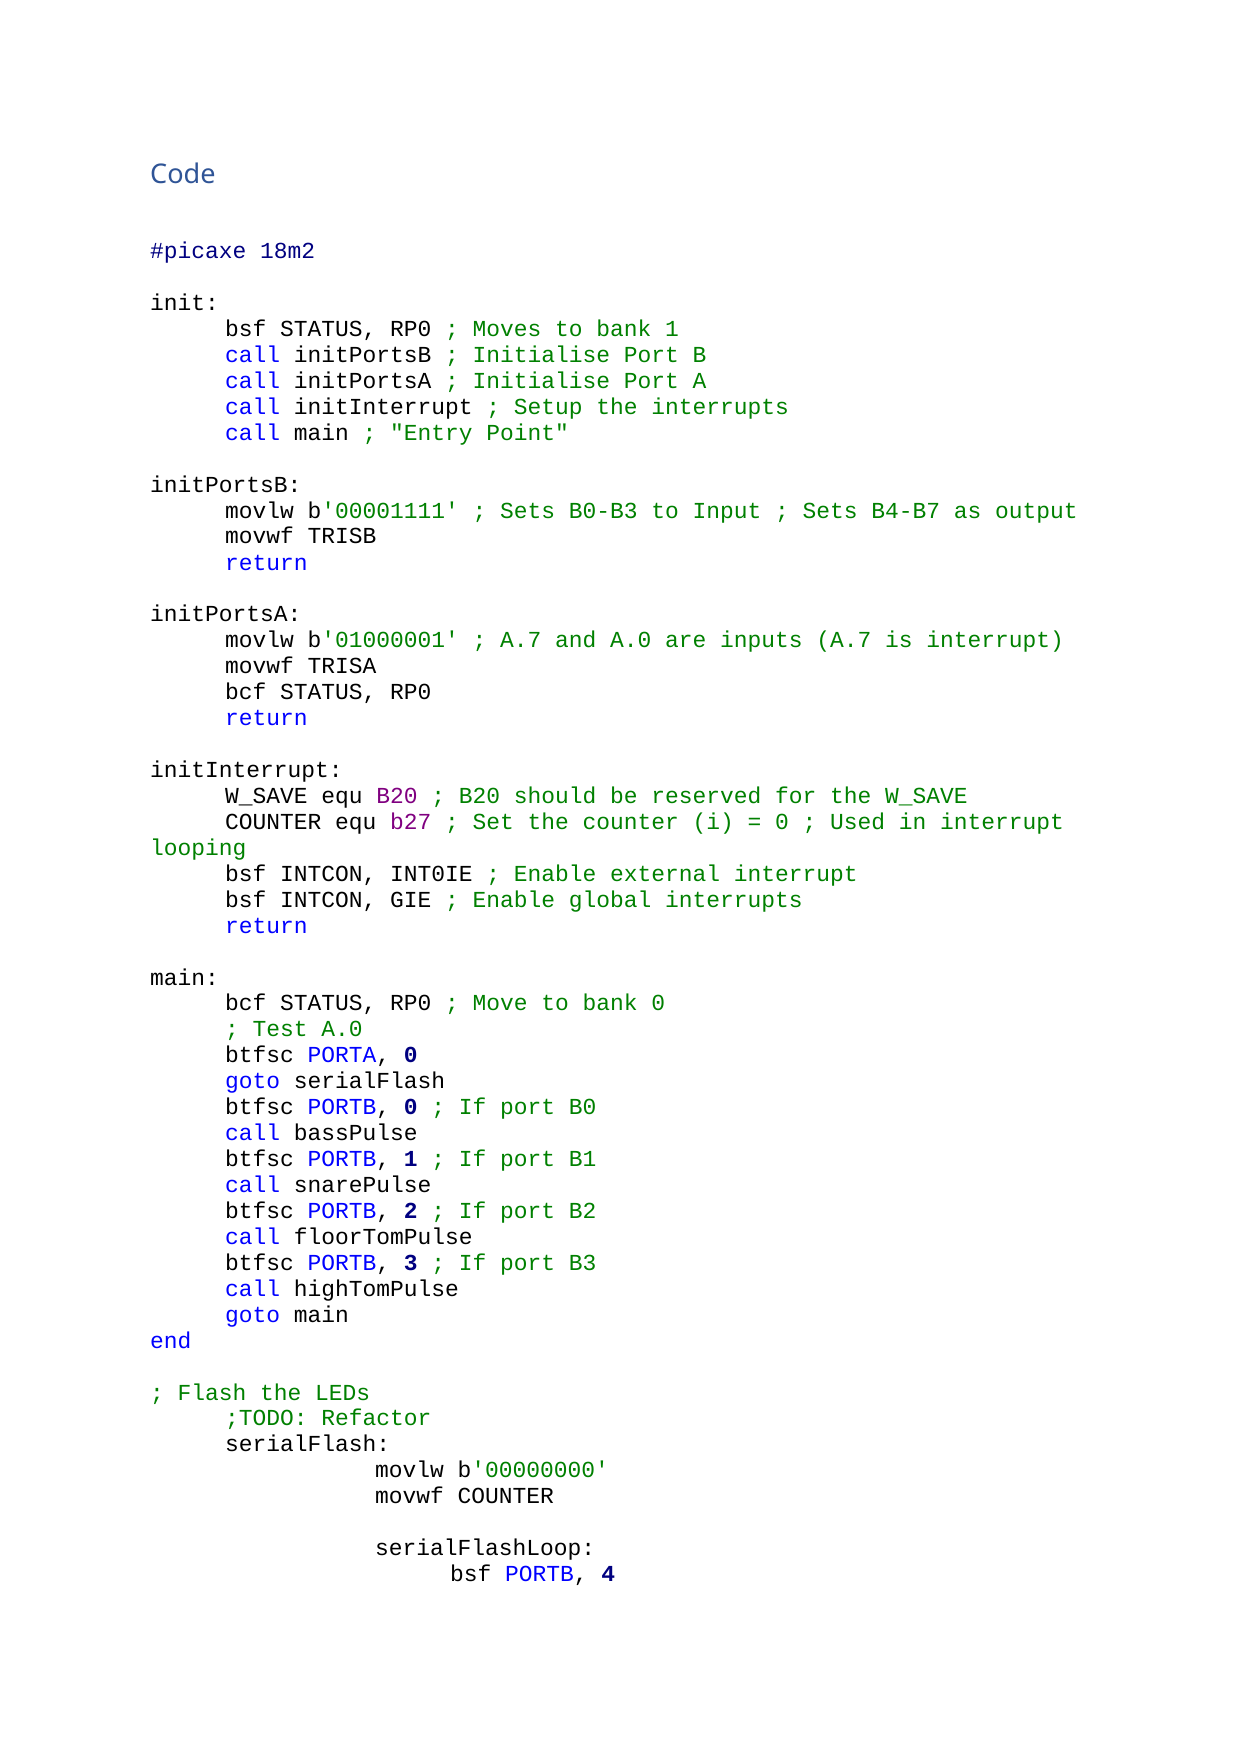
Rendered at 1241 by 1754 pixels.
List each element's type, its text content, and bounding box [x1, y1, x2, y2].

text bsf INTCON, GIE ; Enable global interrupts [150, 888, 1090, 914]
text ; Test A.0 [150, 1018, 1090, 1044]
text bsf STATUS, RP0 ; Moves to bank 1 [150, 317, 1090, 343]
text bcf STATUS, RP0 [150, 681, 1090, 706]
text btfsc PORTA, 0 [150, 1044, 1090, 1069]
text #picaxe 18m2 [150, 239, 1090, 266]
text W_SAVE equ B20 ; B20 should be reserved for the W_SAVE [150, 784, 1090, 810]
text serialFlashLoop: [150, 1536, 1090, 1562]
text bcf STATUS, RP0 ; Move to bank 0 [150, 992, 1090, 1018]
text goto main [150, 1303, 1090, 1329]
text bsf INTCON, INT0IE ; Enable external interrupt [150, 862, 1090, 888]
text call initPortsB ; Initialise Port B [150, 343, 1090, 369]
text movwf COUNTER [150, 1484, 1090, 1511]
text movlw b'00001111' ; Sets B0-B3 to Input ; Sets B4-B7 as output [150, 499, 1090, 525]
subtitle Code [150, 154, 1090, 191]
text call bassPulse [150, 1121, 1090, 1147]
text goto serialFlash [150, 1069, 1090, 1096]
text movlw b'01000001' ; A.7 and A.0 are inputs (A.7 is interrupt) [150, 629, 1090, 654]
text return [150, 706, 1090, 732]
text btfsc PORTB, 0 ; If port B0 [150, 1096, 1090, 1121]
text movwf TRISB [150, 525, 1090, 551]
text initPortsA: [150, 603, 1090, 629]
text initPortsB: [150, 473, 1090, 499]
text call initPortsA ; Initialise Port A [150, 369, 1090, 395]
text movlw b'00000000' [150, 1459, 1090, 1484]
text call main ; "Entry Point" [150, 421, 1090, 447]
text init: [150, 291, 1090, 317]
text ; Flash the LEDs [150, 1381, 1090, 1407]
text COUNTER equ b27 ; Set the counter (i) = 0 ; Used in interrupt looping [150, 810, 1090, 862]
text call highTomPulse [150, 1277, 1090, 1303]
text main: [150, 966, 1090, 992]
text btfsc PORTB, 2 ; If port B2 [150, 1199, 1090, 1225]
text return [150, 551, 1090, 577]
text bsf PORTB, 4 [150, 1562, 1090, 1588]
text call snarePulse [150, 1173, 1090, 1199]
text return [150, 914, 1090, 940]
text end [150, 1329, 1090, 1355]
text serialFlash: [150, 1433, 1090, 1459]
text ;TODO: Refactor [150, 1407, 1090, 1433]
text initInterrupt: [150, 758, 1090, 784]
text movwf TRISA [150, 654, 1090, 681]
text btfsc PORTB, 1 ; If port B1 [150, 1147, 1090, 1173]
text call floorTomPulse [150, 1225, 1090, 1251]
text btfsc PORTB, 3 ; If port B3 [150, 1251, 1090, 1277]
text call initInterrupt ; Setup the interrupts [150, 395, 1090, 421]
